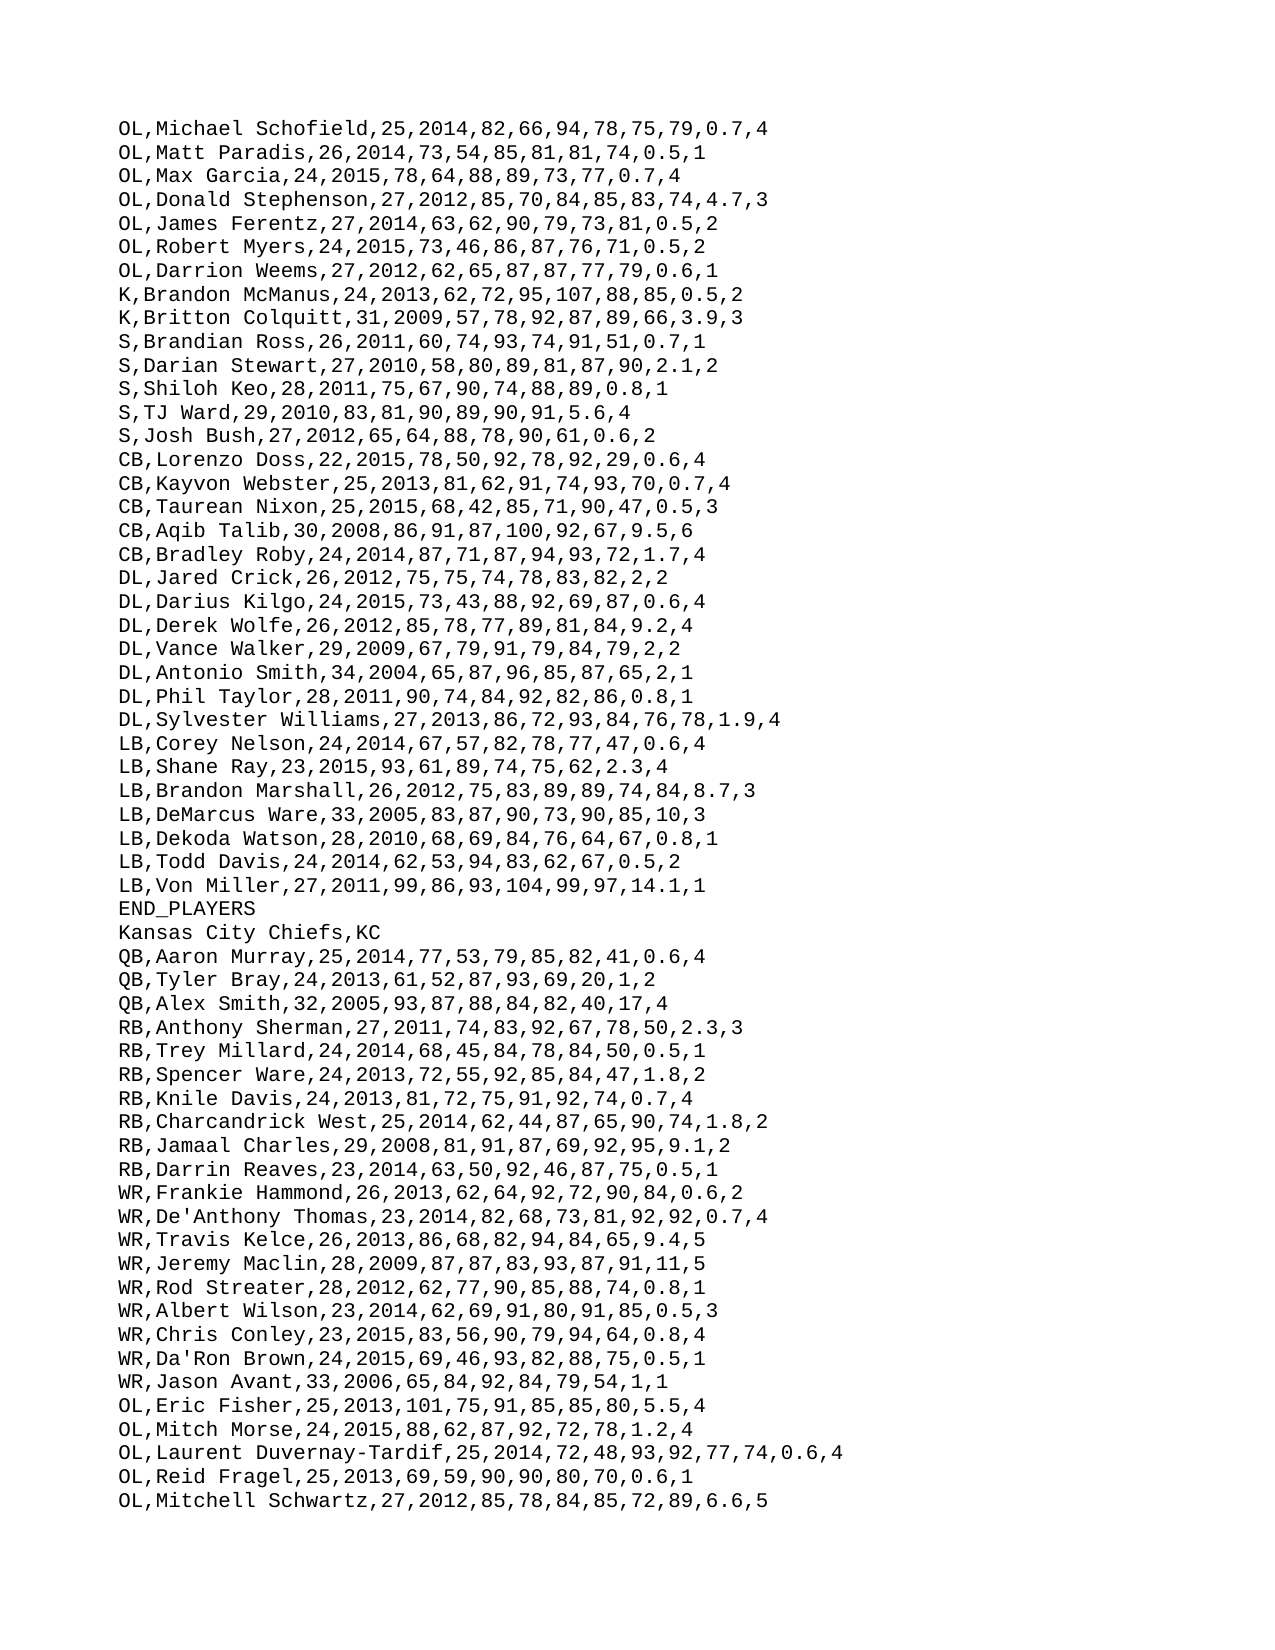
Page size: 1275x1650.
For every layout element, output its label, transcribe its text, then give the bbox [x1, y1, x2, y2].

text OL,Eric Fisher,25,2013,101,75,91,85,85,80,5.5,4 [118, 1395, 1157, 1419]
text CB,Lorenzo Doss,22,2015,78,50,92,78,92,29,0.6,4 [118, 449, 1157, 473]
text LB,Brandon Marshall,26,2012,75,83,89,89,74,84,8.7,3 [118, 780, 1157, 804]
text OL,Mitchell Schwartz,27,2012,85,78,84,85,72,89,6.6,5 [118, 1489, 1157, 1513]
text WR,Jeremy Maclin,28,2009,87,87,83,93,87,91,11,5 [118, 1253, 1157, 1277]
text S,Darian Stewart,27,2010,58,80,89,81,87,90,2.1,2 [118, 354, 1157, 378]
text DL,Vance Walker,29,2009,67,79,91,79,84,79,2,2 [118, 638, 1157, 662]
text DL,Derek Wolfe,26,2012,85,78,77,89,81,84,9.2,4 [118, 615, 1157, 638]
text WR,Frankie Hammond,26,2013,62,64,92,72,90,84,0.6,2 [118, 1182, 1157, 1206]
text OL,Michael Schofield,25,2014,82,66,94,78,75,79,0.7,4 [118, 118, 1157, 142]
text RB,Charcandrick West,25,2014,62,44,87,65,90,74,1.8,2 [118, 1111, 1157, 1135]
text LB,DeMarcus Ware,33,2005,83,87,90,73,90,85,10,3 [118, 804, 1157, 827]
text CB,Kayvon Webster,25,2013,81,62,91,74,93,70,0.7,4 [118, 473, 1157, 496]
text CB,Aqib Talib,30,2008,86,91,87,100,92,67,9.5,6 [118, 520, 1157, 544]
text WR,Chris Conley,23,2015,83,56,90,79,94,64,0.8,4 [118, 1324, 1157, 1348]
text LB,Shane Ray,23,2015,93,61,89,74,75,62,2.3,4 [118, 757, 1157, 780]
text WR,Rod Streater,28,2012,62,77,90,85,88,74,0.8,1 [118, 1277, 1157, 1300]
text OL,Laurent Duvernay-Tardif,25,2014,72,48,93,92,77,74,0.6,4 [118, 1442, 1157, 1466]
text WR,De'Anthony Thomas,23,2014,82,68,73,81,92,92,0.7,4 [118, 1206, 1157, 1229]
text DL,Darius Kilgo,24,2015,73,43,88,92,69,87,0.6,4 [118, 591, 1157, 615]
text LB,Dekoda Watson,28,2010,68,69,84,76,64,67,0.8,1 [118, 827, 1157, 851]
text END_PLAYERS [118, 898, 1157, 922]
text WR,Jason Avant,33,2006,65,84,92,84,79,54,1,1 [118, 1371, 1157, 1395]
text LB,Todd Davis,24,2014,62,53,94,83,62,67,0.5,2 [118, 851, 1157, 875]
text CB,Bradley Roby,24,2014,87,71,87,94,93,72,1.7,4 [118, 544, 1157, 567]
text Kansas City Chiefs,KC [118, 922, 1157, 946]
text WR,Travis Kelce,26,2013,86,68,82,94,84,65,9.4,5 [118, 1229, 1157, 1253]
text S,Shiloh Keo,28,2011,75,67,90,74,88,89,0.8,1 [118, 378, 1157, 402]
text QB,Aaron Murray,25,2014,77,53,79,85,82,41,0.6,4 [118, 946, 1157, 969]
text QB,Tyler Bray,24,2013,61,52,87,93,69,20,1,2 [118, 969, 1157, 993]
text S,TJ Ward,29,2010,83,81,90,89,90,91,5.6,4 [118, 402, 1157, 426]
text QB,Alex Smith,32,2005,93,87,88,84,82,40,17,4 [118, 993, 1157, 1017]
text CB,Taurean Nixon,25,2015,68,42,85,71,90,47,0.5,3 [118, 496, 1157, 520]
text S,Josh Bush,27,2012,65,64,88,78,90,61,0.6,2 [118, 426, 1157, 449]
text LB,Von Miller,27,2011,99,86,93,104,99,97,14.1,1 [118, 875, 1157, 898]
text WR,Da'Ron Brown,24,2015,69,46,93,82,88,75,0.5,1 [118, 1348, 1157, 1371]
text DL,Sylvester Williams,27,2013,86,72,93,84,76,78,1.9,4 [118, 709, 1157, 733]
text OL,Robert Myers,24,2015,73,46,86,87,76,71,0.5,2 [118, 236, 1157, 260]
text WR,Albert Wilson,23,2014,62,69,91,80,91,85,0.5,3 [118, 1300, 1157, 1324]
text OL,James Ferentz,27,2014,63,62,90,79,73,81,0.5,2 [118, 213, 1157, 236]
text K,Britton Colquitt,31,2009,57,78,92,87,89,66,3.9,3 [118, 307, 1157, 331]
text OL,Matt Paradis,26,2014,73,54,85,81,81,74,0.5,1 [118, 142, 1157, 165]
text DL,Jared Crick,26,2012,75,75,74,78,83,82,2,2 [118, 567, 1157, 591]
text OL,Reid Fragel,25,2013,69,59,90,90,80,70,0.6,1 [118, 1466, 1157, 1489]
text RB,Knile Davis,24,2013,81,72,75,91,92,74,0.7,4 [118, 1088, 1157, 1111]
text OL,Darrion Weems,27,2012,62,65,87,87,77,79,0.6,1 [118, 260, 1157, 284]
text OL,Mitch Morse,24,2015,88,62,87,92,72,78,1.2,4 [118, 1419, 1157, 1442]
text S,Brandian Ross,26,2011,60,74,93,74,91,51,0.7,1 [118, 331, 1157, 354]
text OL,Max Garcia,24,2015,78,64,88,89,73,77,0.7,4 [118, 165, 1157, 189]
text RB,Jamaal Charles,29,2008,81,91,87,69,92,95,9.1,2 [118, 1135, 1157, 1158]
text RB,Spencer Ware,24,2013,72,55,92,85,84,47,1.8,2 [118, 1064, 1157, 1088]
text LB,Corey Nelson,24,2014,67,57,82,78,77,47,0.6,4 [118, 733, 1157, 757]
text RB,Trey Millard,24,2014,68,45,84,78,84,50,0.5,1 [118, 1040, 1157, 1064]
text DL,Antonio Smith,34,2004,65,87,96,85,87,65,2,1 [118, 662, 1157, 686]
text DL,Phil Taylor,28,2011,90,74,84,92,82,86,0.8,1 [118, 686, 1157, 709]
text K,Brandon McManus,24,2013,62,72,95,107,88,85,0.5,2 [118, 284, 1157, 307]
text RB,Anthony Sherman,27,2011,74,83,92,67,78,50,2.3,3 [118, 1017, 1157, 1040]
text RB,Darrin Reaves,23,2014,63,50,92,46,87,75,0.5,1 [118, 1158, 1157, 1182]
text OL,Donald Stephenson,27,2012,85,70,84,85,83,74,4.7,3 [118, 189, 1157, 213]
